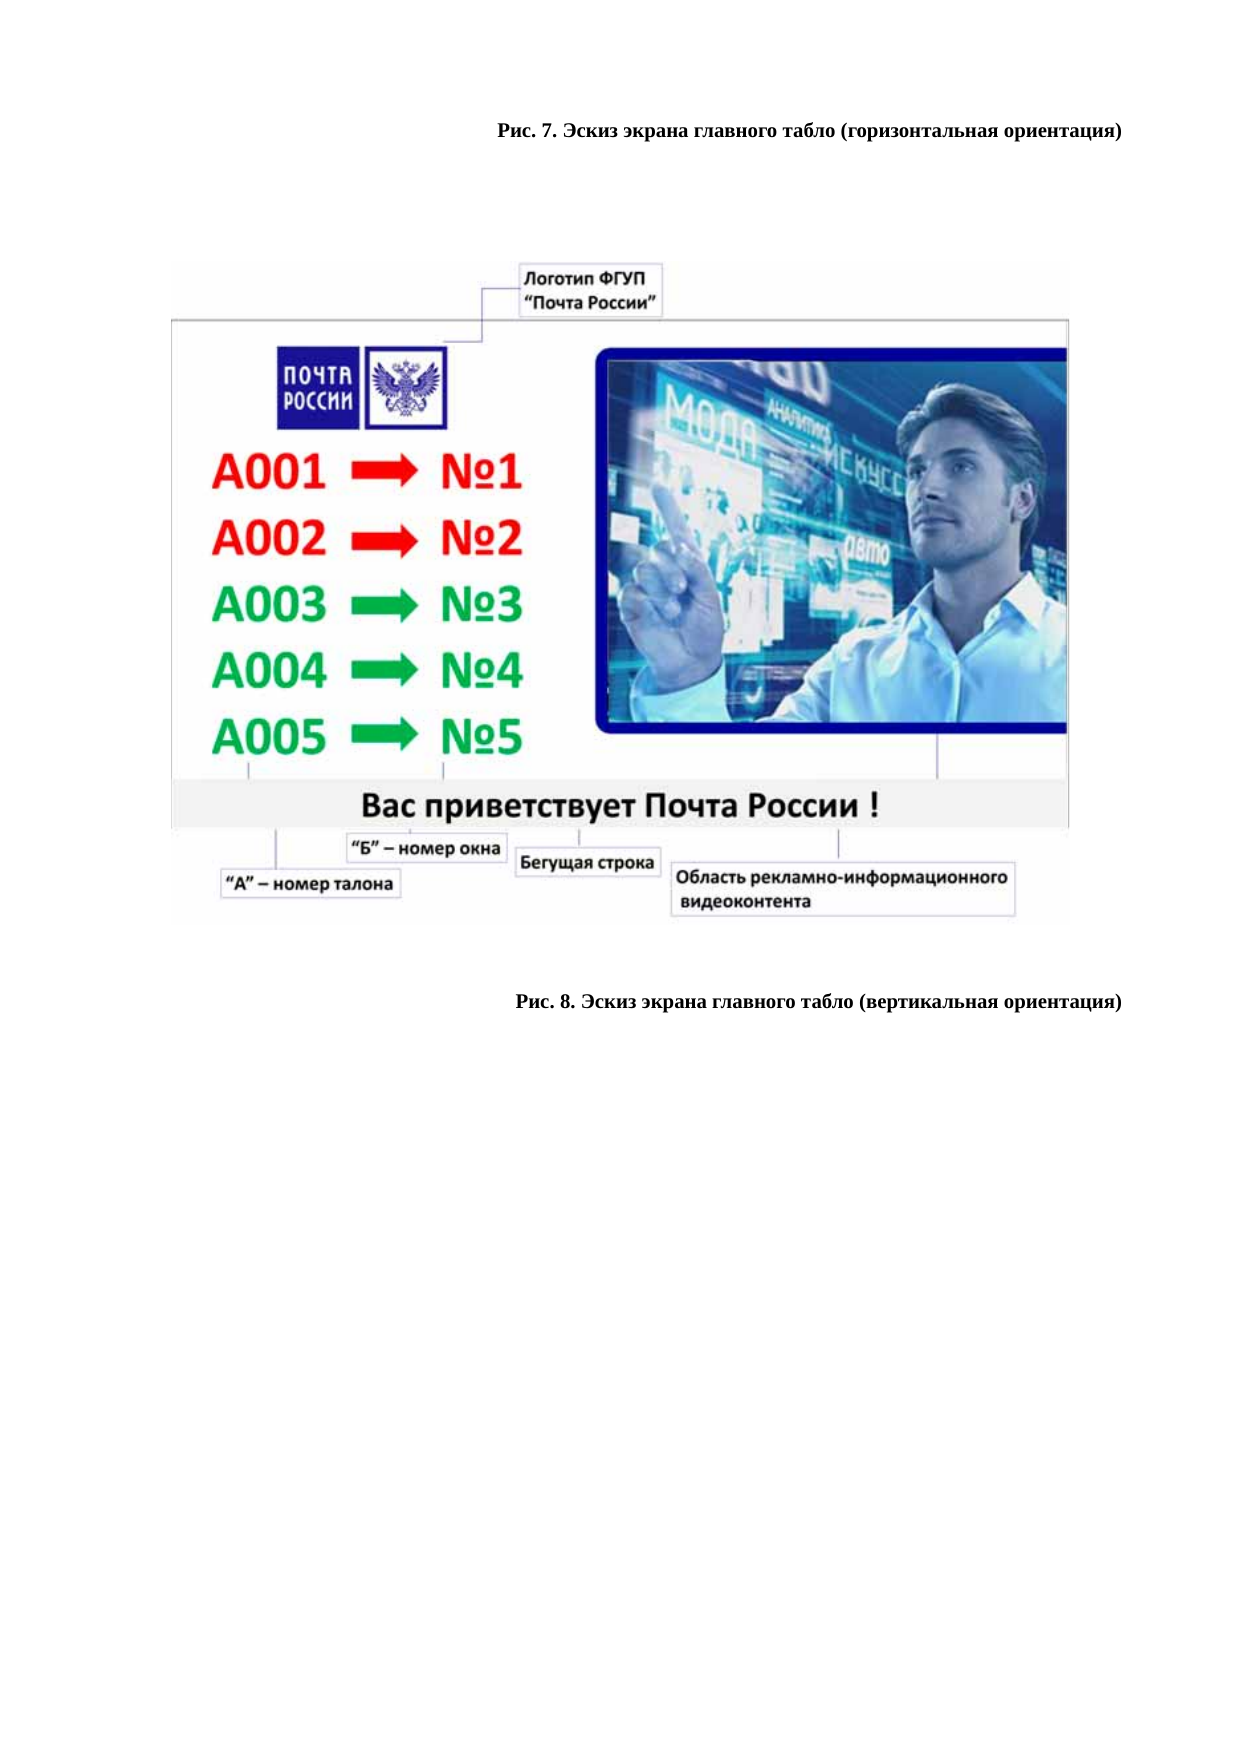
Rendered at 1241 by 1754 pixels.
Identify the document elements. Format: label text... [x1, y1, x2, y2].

text Рис. 7. Эскиз экрана главного табло (горизонтальная ориентация) [118, 118, 1122, 142]
text Рис. 8. Эскиз экрана главного табло (вертикальная ориентация) [118, 989, 1122, 1013]
picture [171, 261, 1070, 925]
